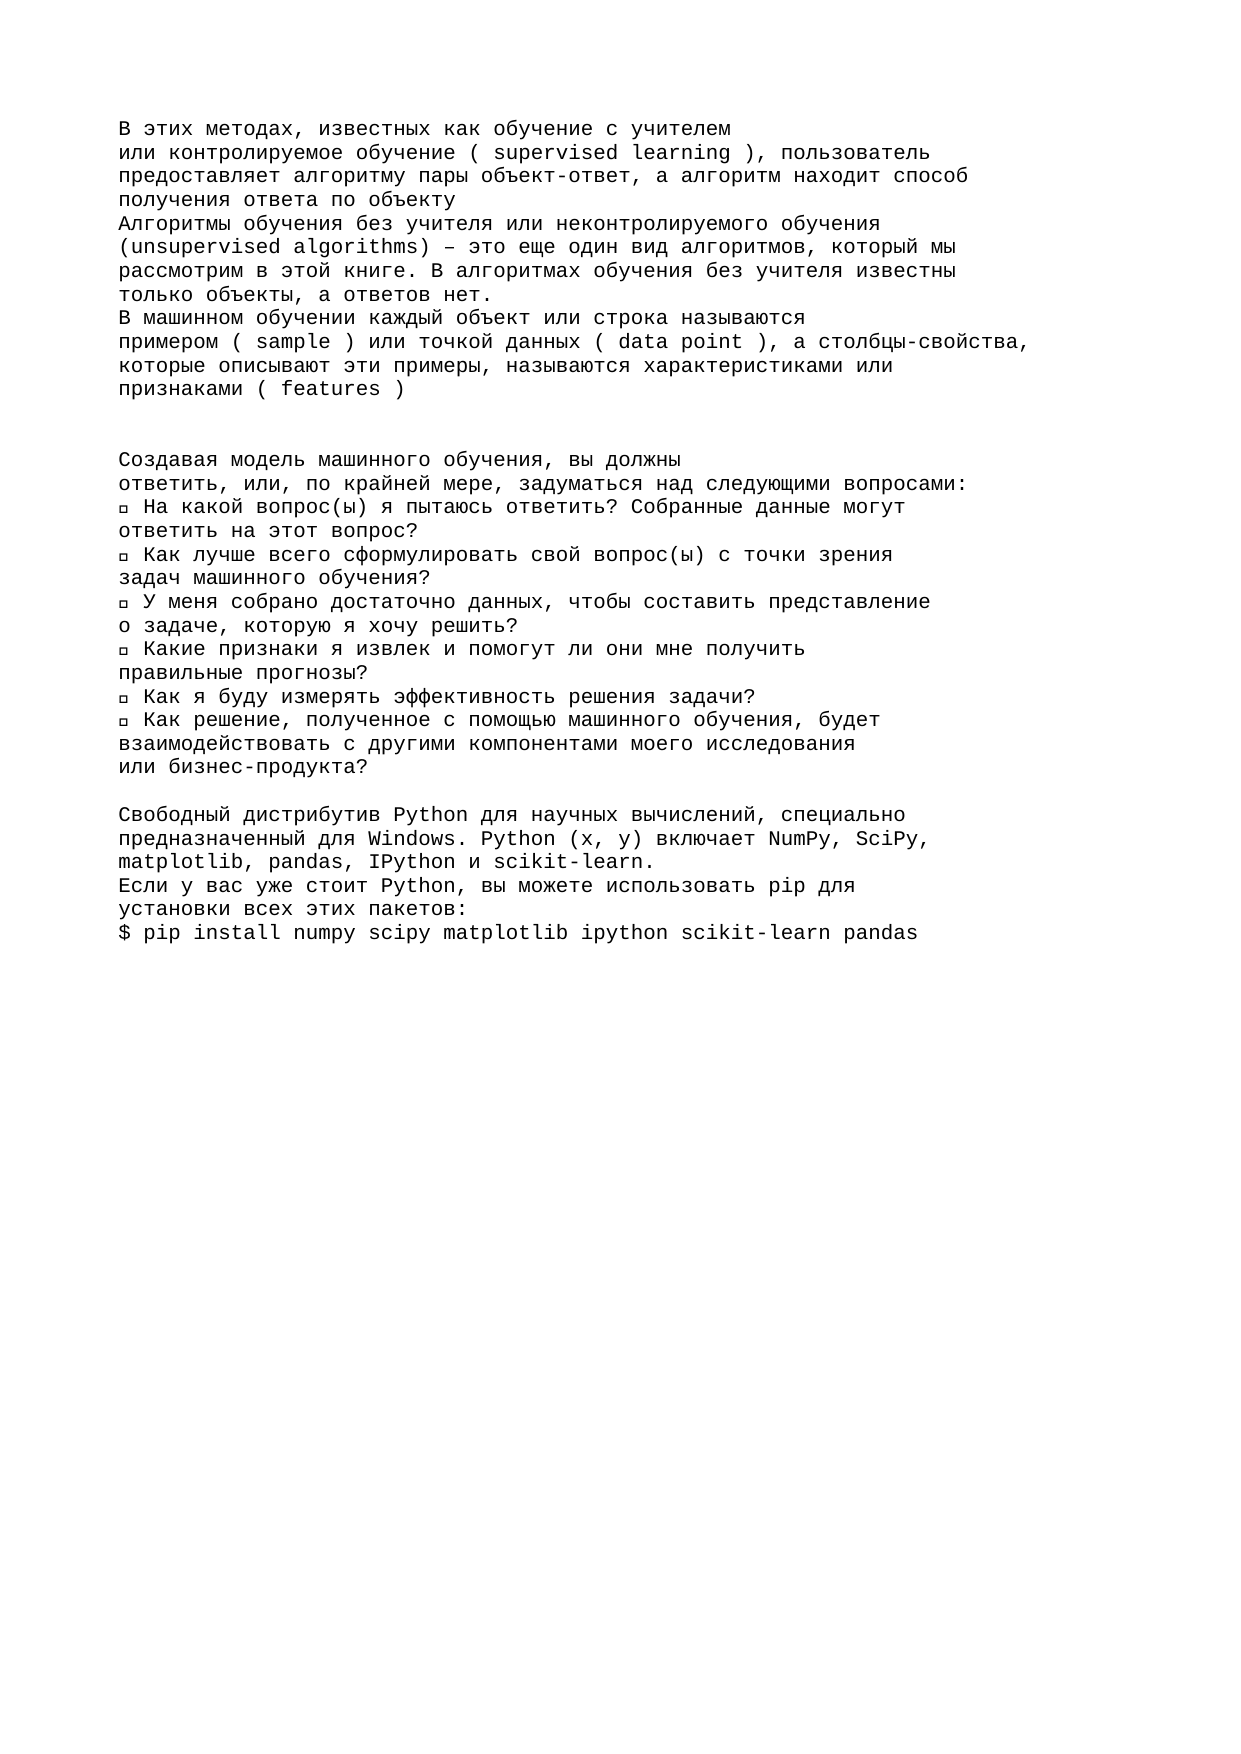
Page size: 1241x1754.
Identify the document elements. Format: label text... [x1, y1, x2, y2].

text примером ( sample ) или точкой данных ( data point ), а столбцы-свойства, [118, 331, 1122, 354]
text или контролируемое обучение ( supervised learning ), пользователь [118, 142, 1122, 165]
text Свободный дистрибутив Python для научных вычислений, специально [118, 804, 1122, 827]
text или бизнес-продукта? [118, 757, 1122, 780]
text  Как лучше всего сформулировать свой вопрос(ы) с точки зрения [118, 544, 1122, 567]
text В этих методах, известных как обучение с учителем [118, 118, 1122, 142]
text $ pip install numpy scipy matplotlib ipython scikit-learn pandas [118, 922, 1122, 946]
text рассмотрим в этой книге. В алгоритмах обучения без учителя известны [118, 260, 1122, 284]
text правильные прогнозы? [118, 662, 1122, 686]
text Алгоритмы обучения без учителя или неконтролируемого обучения [118, 213, 1122, 236]
text ответить, или, по крайней мере, задуматься над следующими вопросами: [118, 473, 1122, 496]
text предоставляет алгоритму пары объект-ответ, а алгоритм находит способ [118, 165, 1122, 189]
text установки всех этих пакетов: [118, 898, 1122, 922]
text о задаче, которую я хочу решить? [118, 615, 1122, 638]
text только объекты, а ответов нет. [118, 284, 1122, 307]
text  Какие признаки я извлек и помогут ли они мне получить [118, 638, 1122, 662]
text взаимодействовать с другими компонентами моего исследования [118, 733, 1122, 757]
text В машинном обучении каждый объект или строка называются [118, 307, 1122, 331]
text  Как решение, полученное с помощью машинного обучения, будет [118, 709, 1122, 733]
text которые описывают эти примеры, называются характеристиками или [118, 354, 1122, 378]
text Создавая модель машинного обучения, вы должны [118, 449, 1122, 473]
text matplotlib, pandas, IPython и scikit-learn. [118, 851, 1122, 875]
text  Как я буду измерять эффективность решения задачи? [118, 686, 1122, 709]
text задач машинного обучения? [118, 567, 1122, 591]
text получения ответа по объекту [118, 189, 1122, 213]
text ответить на этот вопрос? [118, 520, 1122, 544]
text  На какой вопрос(ы) я пытаюсь ответить? Собранные данные могут [118, 496, 1122, 520]
text (unsupervised algorithms) – это еще один вид алгоритмов, который мы [118, 236, 1122, 260]
text  У меня собрано достаточно данных, чтобы составить представление [118, 591, 1122, 615]
text предназначенный для Windows. Python (х, у) включает NumPy, SciPy, [118, 827, 1122, 851]
text признаками ( features ) [118, 378, 1122, 402]
text Если у вас уже стоит Python, вы можете использовать pip для [118, 875, 1122, 898]
